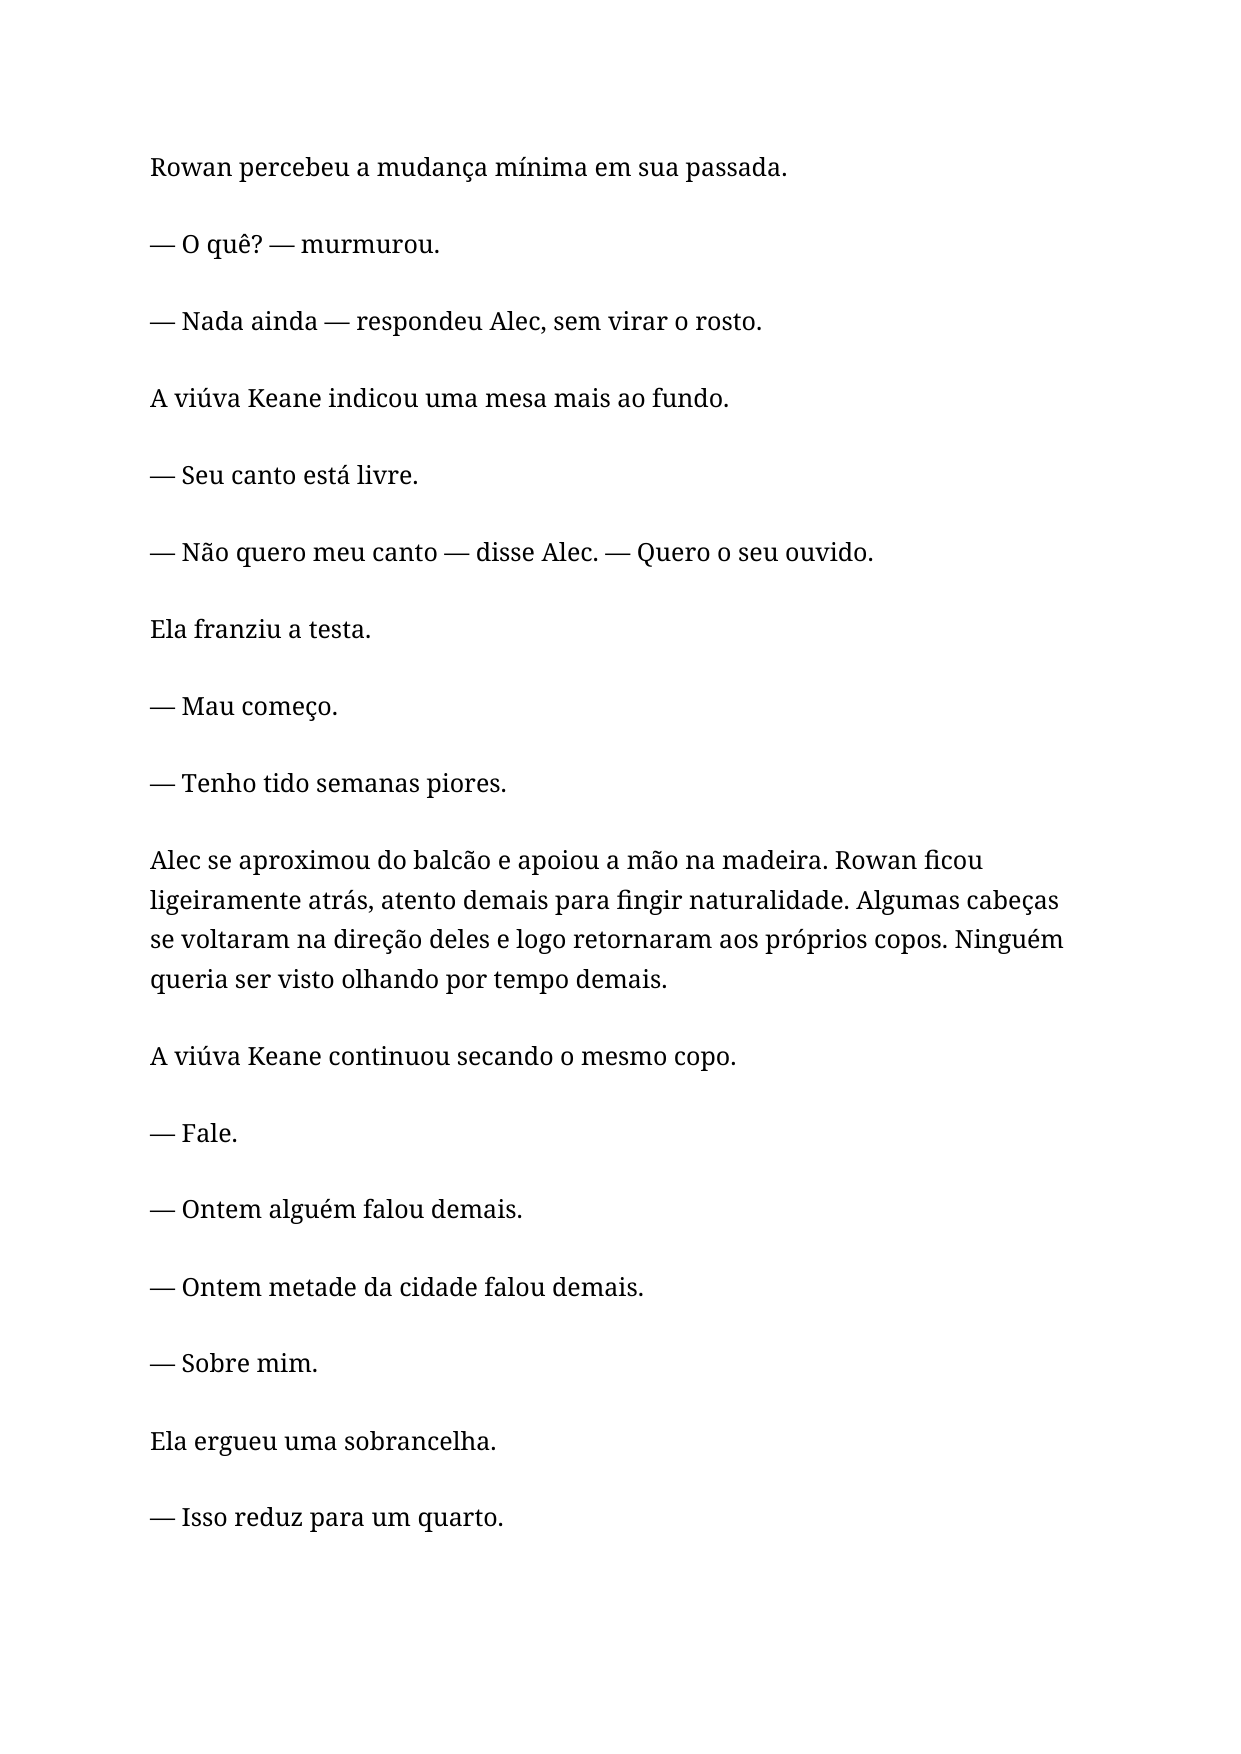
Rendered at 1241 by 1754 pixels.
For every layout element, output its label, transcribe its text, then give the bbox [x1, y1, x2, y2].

text — Nada ainda — respondeu Alec, sem virar o rosto. [150, 304, 1090, 338]
text Ela ergueu uma sobrancelha. [150, 1423, 1090, 1457]
text — Não quero meu canto — disse Alec. — Quero o seu ouvido. [150, 535, 1090, 569]
text — Ontem alguém falou demais. [150, 1192, 1090, 1226]
text A viúva Keane indicou uma mesa mais ao fundo. [150, 381, 1090, 415]
text — O quê? — murmurou. [150, 227, 1090, 261]
text Alec se aproximou do balcão e apoiou a mão na madeira. Rowan ficou ligeiramente atrás, atento demais para fingir naturalidade. Algumas cabeças se voltaram na direção deles e logo retornaram aos próprios copos. Ninguém queria ser visto olhando por tempo demais. [150, 843, 1090, 995]
text — Isso reduz para um quarto. [150, 1500, 1090, 1534]
text Ela franziu a testa. [150, 612, 1090, 646]
text — Sobre mim. [150, 1346, 1090, 1380]
text — Tenho tido semanas piores. [150, 766, 1090, 800]
text — Ontem metade da cidade falou demais. [150, 1269, 1090, 1303]
text A viúva Keane continuou secando o mesmo copo. [150, 1038, 1090, 1072]
text — Fale. [150, 1115, 1090, 1149]
text — Seu canto está livre. [150, 458, 1090, 492]
text Rowan percebeu a mudança mínima em sua passada. [150, 150, 1090, 184]
text — Mau começo. [150, 689, 1090, 723]
